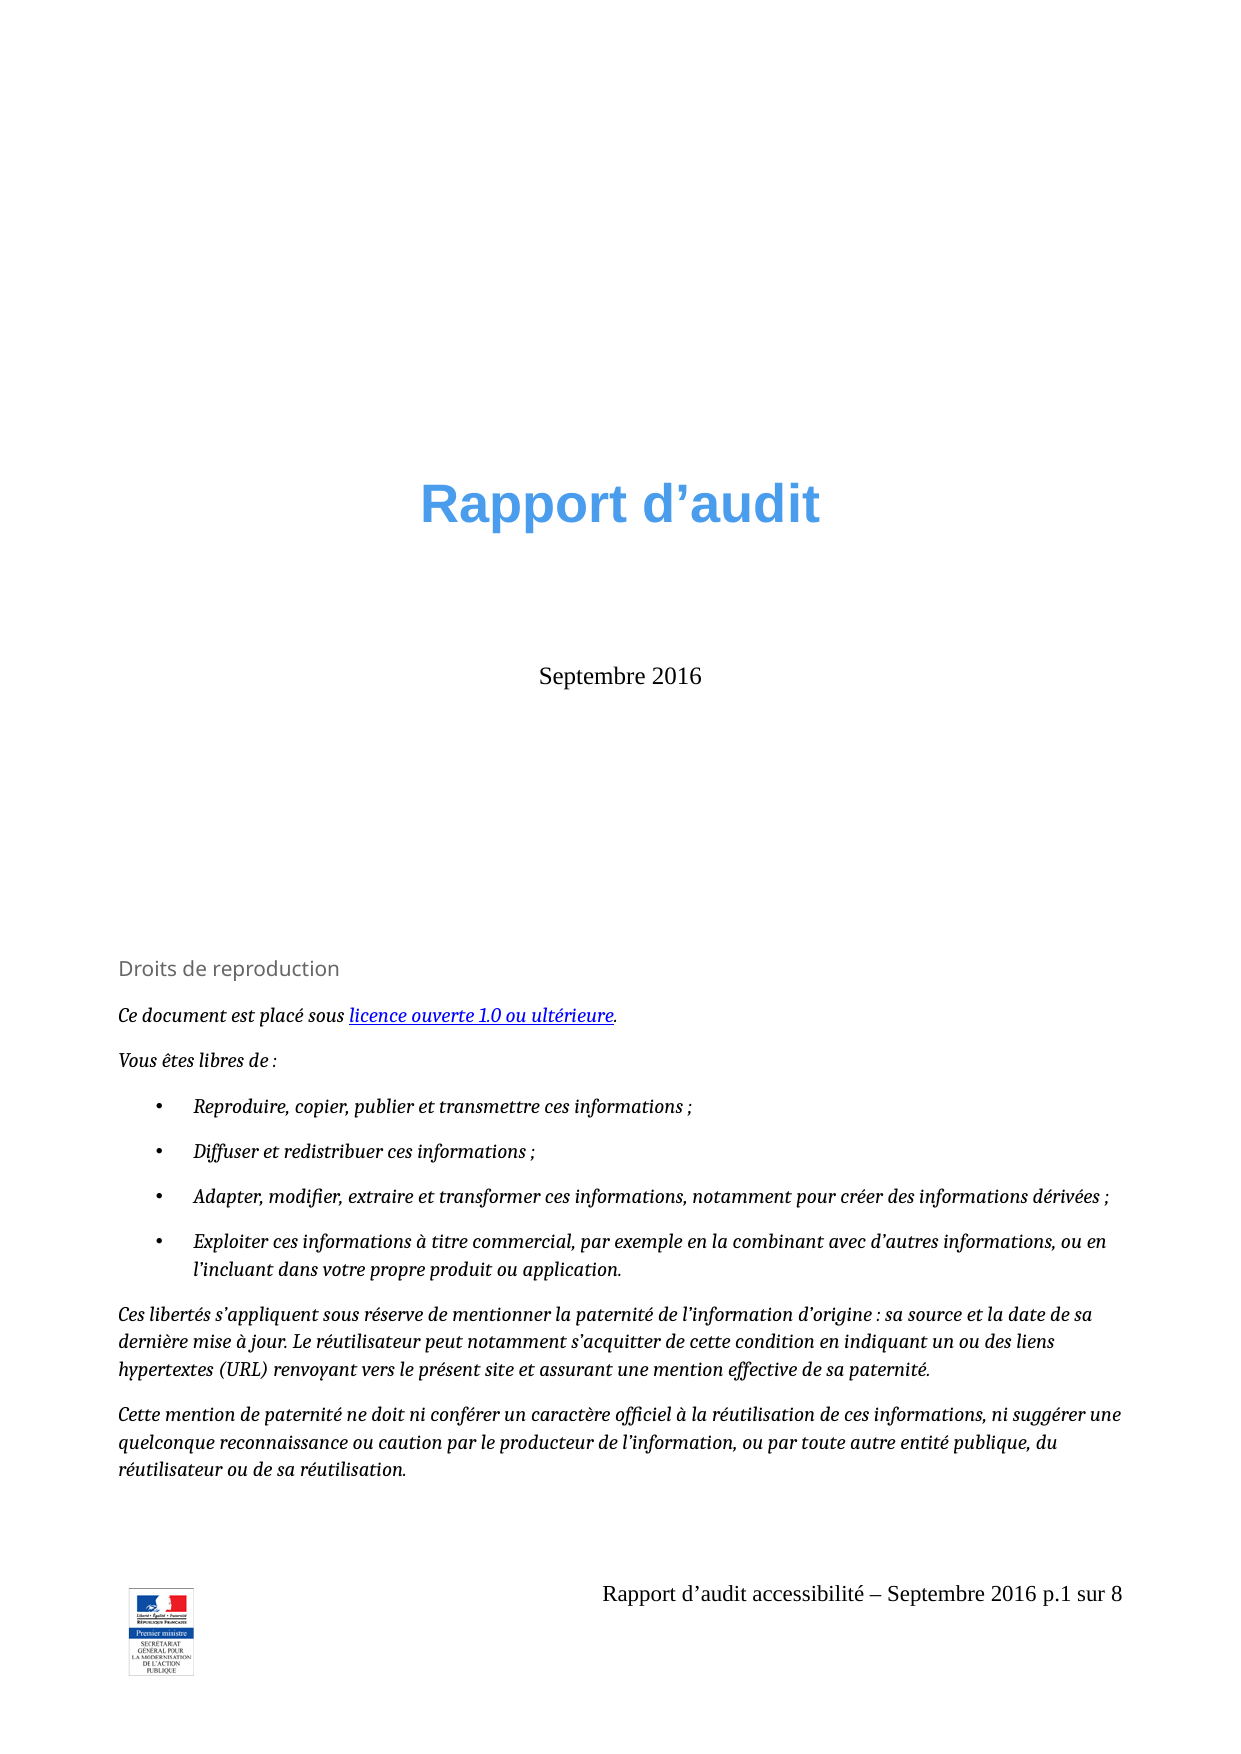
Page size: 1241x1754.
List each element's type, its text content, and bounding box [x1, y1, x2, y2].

text Cette mention de paternité ne doit ni conférer un caractère officiel à la réutilisation de ces informations, ni suggérer une quelconque reconnaissance ou caution par le producteur de l’information, ou par toute autre entité publique, du réutilisateur ou de sa réutilisation. [118, 1403, 1122, 1482]
text Ce document est placé sous licence ouverte 1.0 ou ultérieure. [118, 1004, 1122, 1028]
list Adapter, modifier, extraire et transformer ces informations, notamment pour créer des informations dérivées ; [156, 1185, 1122, 1209]
list Exploiter ces informations à titre commercial, par exemple en la combinant avec d’autres informations, ou en l’incluant dans votre propre produit ou application. [156, 1230, 1122, 1281]
subtitle Rapport d’audit [118, 472, 1122, 534]
text Ces libertés s’appliquent sous réserve de mentionner la paternité de l’information d’origine : sa source et la date de sa dernière mise à jour. Le réutilisateur peut notamment s’acquitter de cette condition en indiquant un ou des liens hypertextes (URL) renvoyant vers le présent site et assurant une mention effective de sa paternité. [118, 1303, 1122, 1382]
picture [128, 1588, 194, 1676]
text Septembre 2016 [118, 661, 1122, 690]
subtitle Droits de reproduction [118, 954, 1122, 982]
list Diffuser et redistribuer ces informations ; [156, 1139, 1122, 1163]
list Reproduire, copier, publier et transmettre ces informations ; [156, 1094, 1122, 1118]
text Vous êtes libres de : [118, 1049, 1122, 1073]
